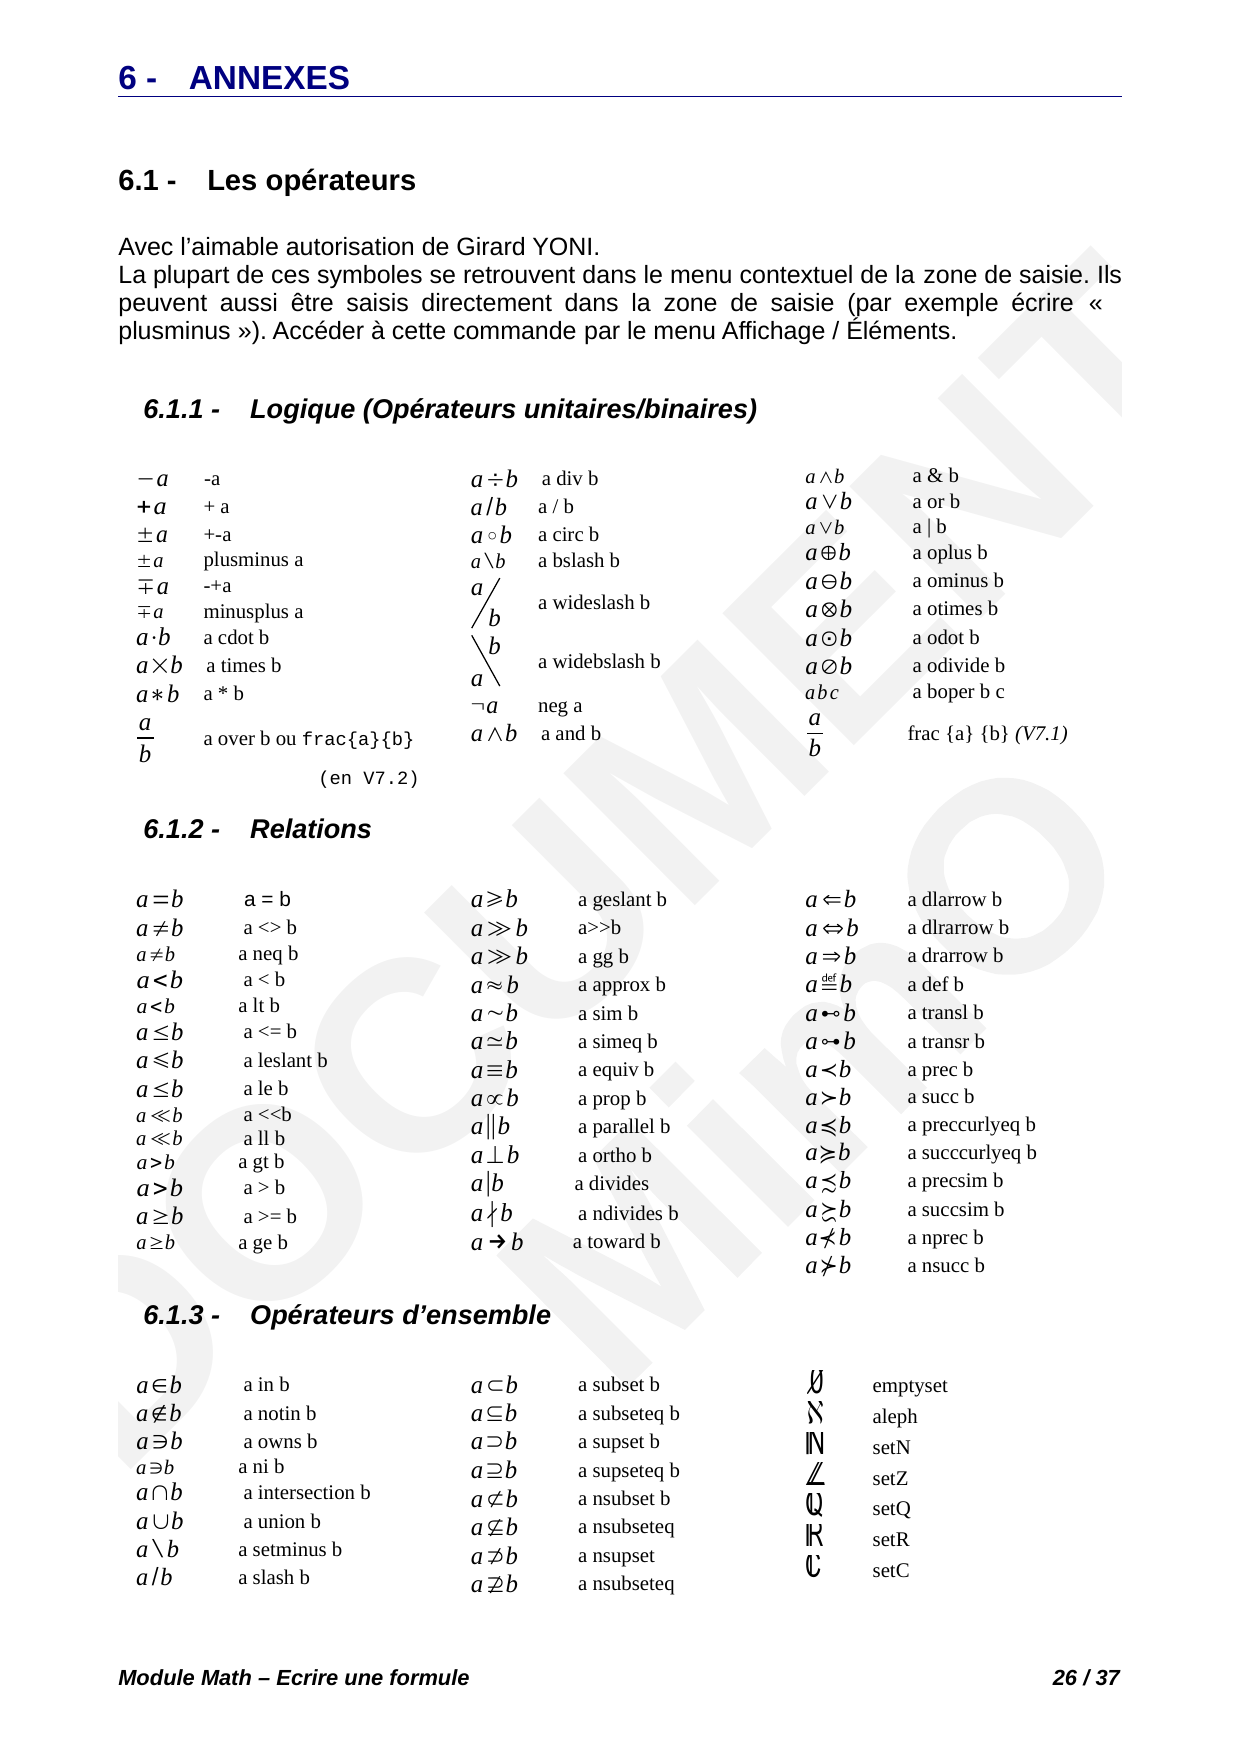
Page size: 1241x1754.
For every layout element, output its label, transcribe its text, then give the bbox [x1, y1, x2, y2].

text a toward b [453, 1228, 787, 1256]
text a bslash b [453, 549, 787, 573]
text a otimes b [787, 595, 1122, 623]
text a parallel b [453, 1112, 787, 1141]
text plusminus a [118, 548, 453, 572]
text a <= b [118, 1017, 453, 1046]
text a transr b [787, 1027, 1122, 1055]
subtitle Les opérateurs [118, 164, 1122, 197]
text a gg b [453, 942, 787, 970]
text a transl b [787, 998, 1122, 1027]
text a odivide b [787, 652, 1122, 680]
text a supseteq b [453, 1456, 787, 1484]
text a odot b [787, 623, 1122, 652]
text + a [118, 492, 453, 520]
text setZ [787, 1463, 1122, 1493]
text a succcurlyeq b [787, 1139, 1122, 1167]
text -+a [118, 572, 453, 600]
text a or b [787, 487, 1122, 515]
text a ge b [118, 1230, 453, 1254]
text emptyset [787, 1371, 1122, 1401]
text setC [787, 1555, 1122, 1586]
text a neq b [118, 942, 453, 966]
text a widebslash b [453, 632, 787, 691]
text aleph [787, 1401, 1122, 1432]
text Avec l’aimable autorisation de Girard YONI. [118, 233, 1122, 261]
text a leslant b [118, 1046, 453, 1074]
text +-a [118, 520, 453, 548]
text minusplus a [118, 600, 453, 623]
text a dlarrow b [787, 885, 1122, 913]
subtitle Opérateurs d’ensemble [143, 1300, 1122, 1330]
text a nprec b [787, 1223, 1122, 1251]
text a owns b [118, 1427, 453, 1455]
text a circ b [453, 521, 787, 549]
text a notin b [118, 1399, 453, 1427]
text a>>b [453, 913, 787, 942]
text a prec b [787, 1055, 1122, 1083]
subtitle Logique (Opérateurs unitaires/binaires) [143, 393, 1122, 424]
text a nsubseteq [453, 1513, 787, 1541]
text a times b [118, 652, 453, 679]
text a slash b [118, 1563, 453, 1591]
text a * b [118, 679, 453, 708]
text a simeq b [453, 1027, 787, 1056]
text a preccurlyeq b [787, 1111, 1122, 1139]
text a div b [453, 464, 787, 493]
text -a [118, 464, 453, 492]
text a >= b [118, 1202, 453, 1230]
text a subseteq b [453, 1399, 787, 1427]
text a intersection b [118, 1478, 453, 1507]
text a ndivides b [453, 1198, 787, 1228]
text a supset b [453, 1427, 787, 1456]
text setR [787, 1524, 1122, 1555]
text a precsim b [787, 1167, 1122, 1195]
text a ortho b [453, 1141, 787, 1169]
text a def b [787, 970, 1122, 998]
text a dlrarrow b [787, 913, 1122, 942]
text a subset b [453, 1371, 787, 1399]
text setQ [787, 1493, 1122, 1524]
text a / b [453, 493, 787, 521]
text a ll b [118, 1126, 453, 1150]
text a union b [118, 1507, 453, 1535]
text a le b [118, 1074, 453, 1103]
text a nsubseteq [453, 1570, 787, 1598]
text a succsim b [787, 1195, 1122, 1223]
text a boper b c [787, 680, 1122, 703]
text La plupart de ces symboles se retrouvent dans le menu contextuel de la zone de saisie. Ils peuvent aussi être saisis directement dans la zone de saisie (par exemple écrire « plusminus »). Accéder à cette commande par le menu Affichage / Éléments. [118, 261, 1122, 345]
subtitle Annexes [118, 59, 1122, 96]
text a in b [118, 1371, 453, 1399]
text a nsubset b [453, 1484, 787, 1513]
text a setminus b [118, 1535, 453, 1563]
text a geslant b [453, 885, 787, 913]
text a oplus b [787, 538, 1122, 566]
text a equiv b [453, 1056, 787, 1084]
text a ominus b [787, 566, 1122, 595]
text a | b [787, 515, 1122, 538]
text a sim b [453, 999, 787, 1027]
text a gt b [118, 1150, 453, 1173]
text frac {a} {b} (V7.1) [787, 703, 1122, 763]
text setN [787, 1432, 1122, 1463]
text a <<b [118, 1103, 453, 1126]
text a & b [787, 464, 1122, 487]
text a approx b [453, 970, 787, 999]
text a divides [453, 1169, 787, 1198]
text a lt b [118, 994, 453, 1017]
text a cdot b [118, 623, 453, 652]
subtitle Relations [143, 814, 1122, 845]
text a = b [118, 885, 453, 913]
text a ni b [118, 1455, 453, 1478]
text a succ b [787, 1083, 1122, 1111]
text neg a [453, 691, 787, 719]
text a drarrow b [787, 942, 1122, 970]
text a < b [118, 966, 453, 994]
text a > b [118, 1173, 453, 1202]
text a <> b [118, 913, 453, 942]
text a nsupset [453, 1541, 787, 1570]
text a and b [453, 719, 787, 747]
text a over b ou frac{a}{b} (en V7.2) [118, 708, 453, 790]
text a wideslash b [453, 573, 787, 632]
text a prop b [453, 1084, 787, 1112]
text a nsucc b [787, 1251, 1122, 1279]
